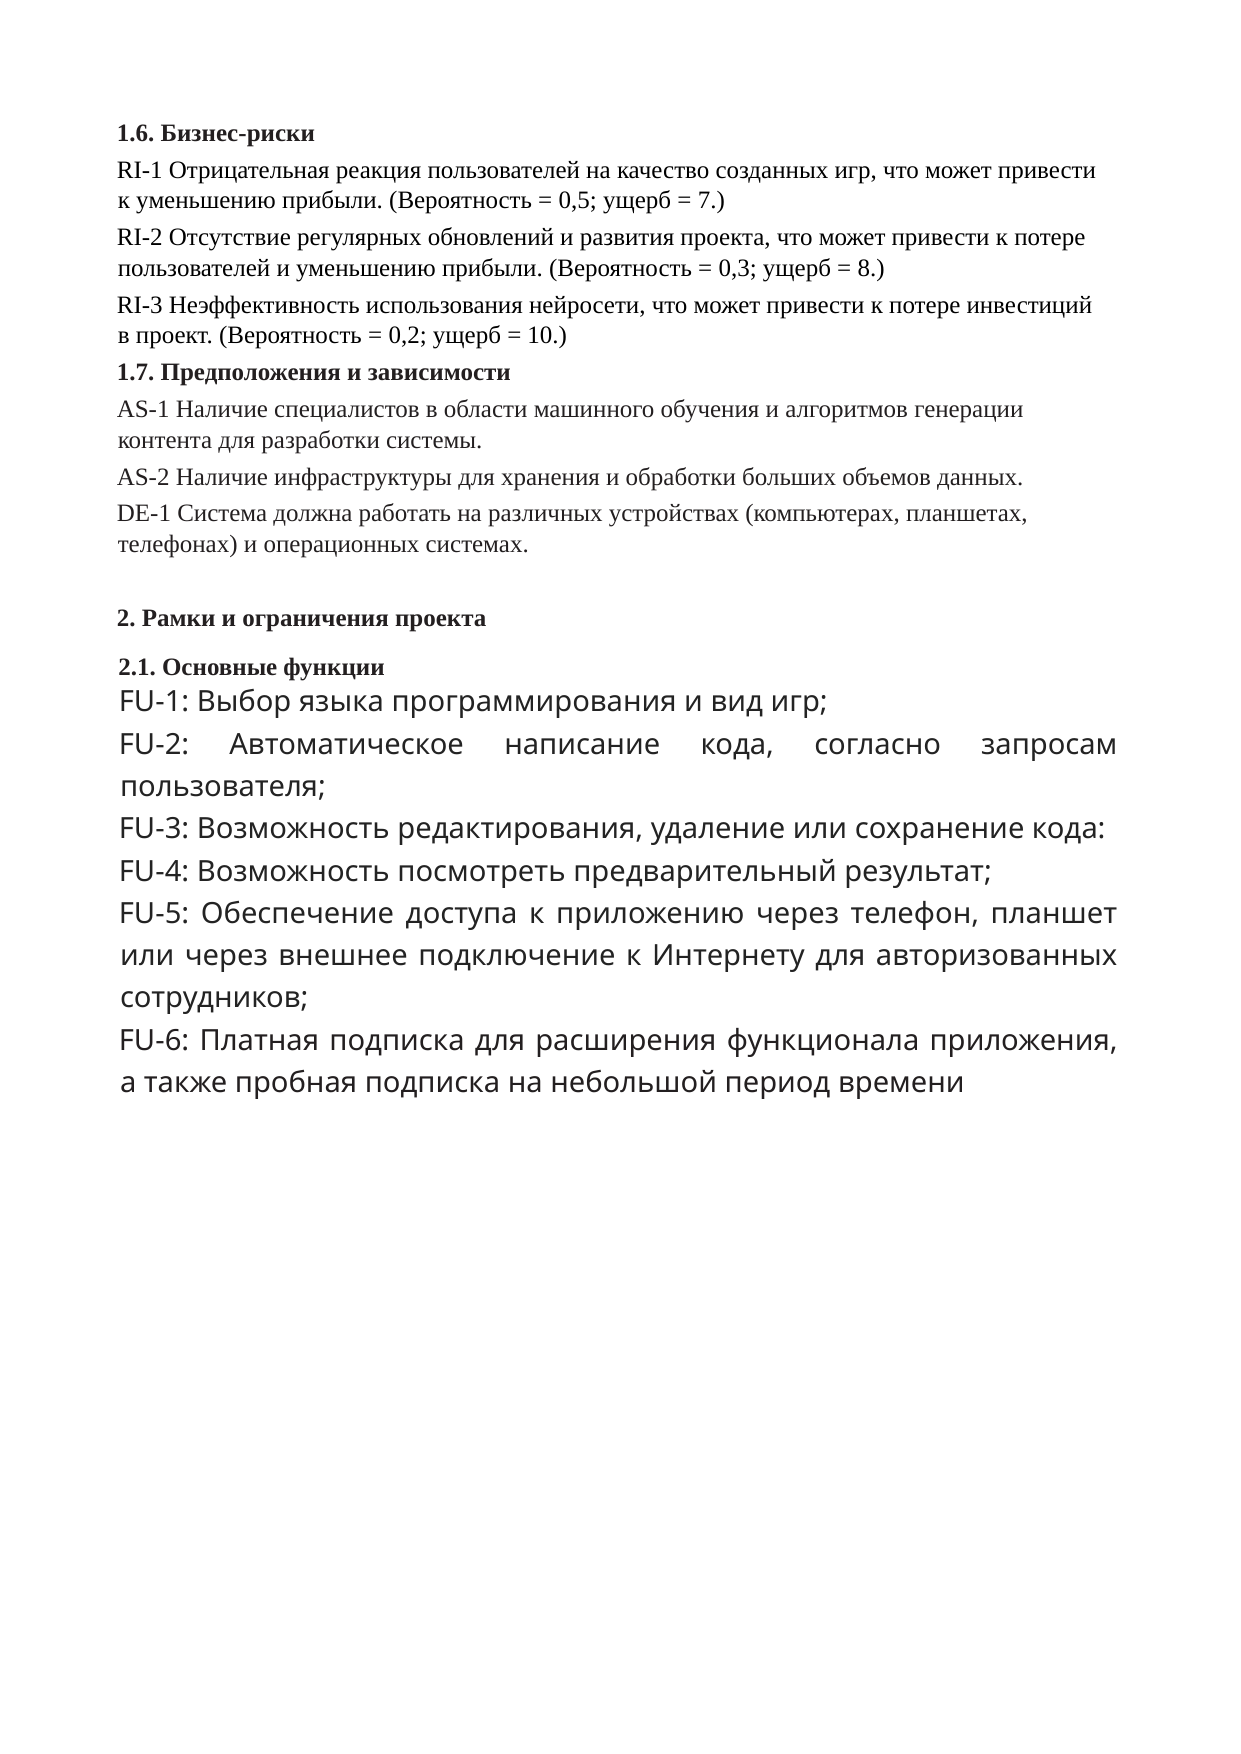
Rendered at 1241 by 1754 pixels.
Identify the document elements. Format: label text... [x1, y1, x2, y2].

text FU-1: Выбор языка программирования и вид игр; [119, 680, 1118, 720]
text FU-3: Возможность редактирования, удаление или сохранение кода: [119, 807, 1118, 847]
text 2.1. Основные функции [118, 652, 1122, 680]
subtitle RI-1 Отрицательная реакция пользователей на качество созданных игр, что может привести к уменьшению прибыли. (Вероятность = 0,5; ущерб = 7.) [117, 155, 1109, 214]
text FU-6: Платная подписка для расширения функционала приложения, а также пробная подписка на небольшой период времени [119, 1019, 1118, 1101]
subtitle RI-2 Отсутствие регулярных обновлений и развития проекта, что может привести к потере пользователей и уменьшению прибыли. (Вероятность = 0,3; ущерб = 8.) [117, 222, 1109, 282]
text FU-5: Обеспечение доступа к приложению через телефон, планшет или через внешнее подключение к Интернету для авторизованных сотрудников; [119, 892, 1118, 1016]
subtitle 1.6. Бизнес-риски [117, 118, 1109, 147]
subtitle 1.7. Предположения и зависимости [117, 357, 1109, 386]
subtitle AS-1 Наличие специалистов в области машинного обучения и алгоритмов генерации контента для разработки системы. [117, 394, 1109, 454]
subtitle 2. Рамки и ограничения проекта [117, 603, 1118, 631]
subtitle DE-1 Система должна работать на различных устройствах (компьютерах, планшетах, телефонах) и операционных системах. [117, 498, 1109, 558]
text FU-2: Автоматическое написание кода, согласно запросам пользователя; [119, 723, 1118, 804]
subtitle AS-2 Наличие инфраструктуры для хранения и обработки больших объемов данных. [117, 462, 1109, 490]
subtitle RI-3 Неэффективность использования нейросети, что может привести к потере инвестиций в проект. (Вероятность = 0,2; ущерб = 10.) [117, 290, 1109, 349]
text FU-4: Возможность посмотреть предварительный результат; [119, 850, 1118, 889]
